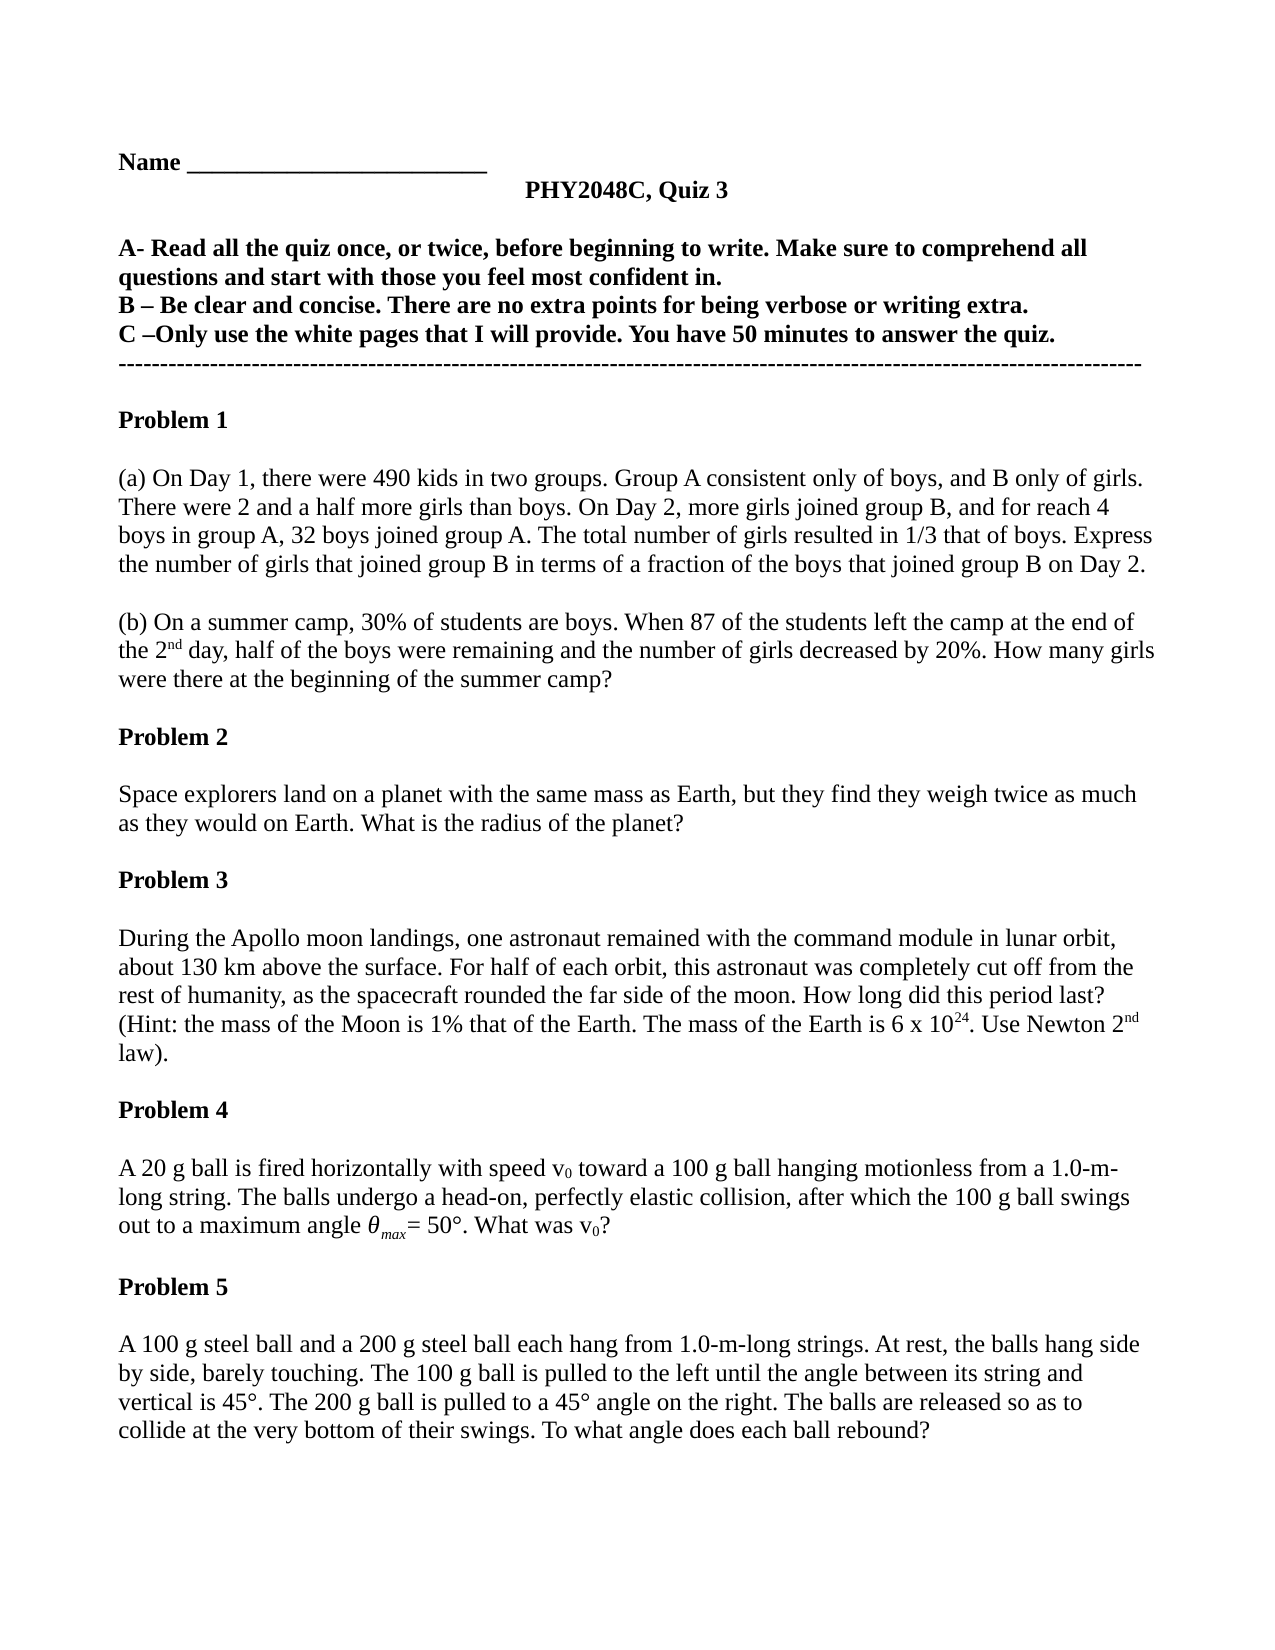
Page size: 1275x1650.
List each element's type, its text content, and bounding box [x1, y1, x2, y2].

text PHY2048C, Quiz 3 [118, 176, 1157, 204]
text (b) On a summer camp, 30% of students are boys. When 87 of the students left the camp at the end of the 2nd day, half of the boys were remaining and the number of girls decreased by 20%. How many girls were there at the beginning of the summer camp? [118, 607, 1157, 693]
text A 100 g steel ball and a 200 g steel ball each hang from 1.0-m-long strings. At rest, the balls hang side by side, barely touching. The 100 g ball is pulled to the left until the angle between its string and vertical is 45°. The 200 g ball is pulled to a 45° angle on the right. The balls are released so as to collide at the very bottom of their swings. To what angle does each ball rebound? [118, 1329, 1157, 1444]
text Problem 2 [118, 722, 1157, 751]
text A- Read all the quiz once, or twice, before beginning to write. Make sure to comprehend all questions and start with those you feel most confident in. [118, 233, 1157, 291]
text A 20 g ball is fired horizontally with speed v0 toward a 100 g ball hanging motionless from a 1.0-m-long string. The balls undergo a head-on, perfectly elastic collision, after which the 100 g ball swings out to a maximum angle = 50°. What was v0? [118, 1153, 1157, 1243]
text Problem 5 [118, 1272, 1157, 1301]
text Space explorers land on a planet with the same mass as Earth, but they find they weigh twice as much as they would on Earth. What is the radius of the planet? [118, 779, 1157, 837]
text (a) On Day 1, there were 490 kids in two groups. Group A consistent only of boys, and B only of girls. There were 2 and a half more girls than boys. On Day 2, more girls joined group B, and for reach 4 boys in group A, 32 boys joined group A. The total number of girls resulted in 1/3 that of boys. Express the number of girls that joined group B in terms of a fraction of the boys that joined group B on Day 2. [118, 463, 1157, 578]
text Problem 4 [118, 1096, 1157, 1124]
text C –Only use the white pages that I will provide. You have 50 minutes to answer the quiz. [118, 319, 1157, 348]
text Name ________________________ [118, 147, 1157, 176]
text B – Be clear and concise. There are no extra points for being verbose or writing extra. [118, 291, 1157, 319]
text Problem 1 [118, 406, 1157, 434]
text During the Apollo moon landings, one astronaut remained with the command module in lunar orbit, about 130 km above the surface. For half of each orbit, this astronaut was completely cut off from the rest of humanity, as the spacecraft rounded the far side of the moon. How long did this period last? (Hint: the mass of the Moon is 1% that of the Earth. The mass of the Earth is 6 x 1024. Use Newton 2nd law). [118, 923, 1157, 1067]
text Problem 3 [118, 866, 1157, 894]
text --------------------------------------------------------------------------------------------------------------------------- [118, 348, 1157, 377]
